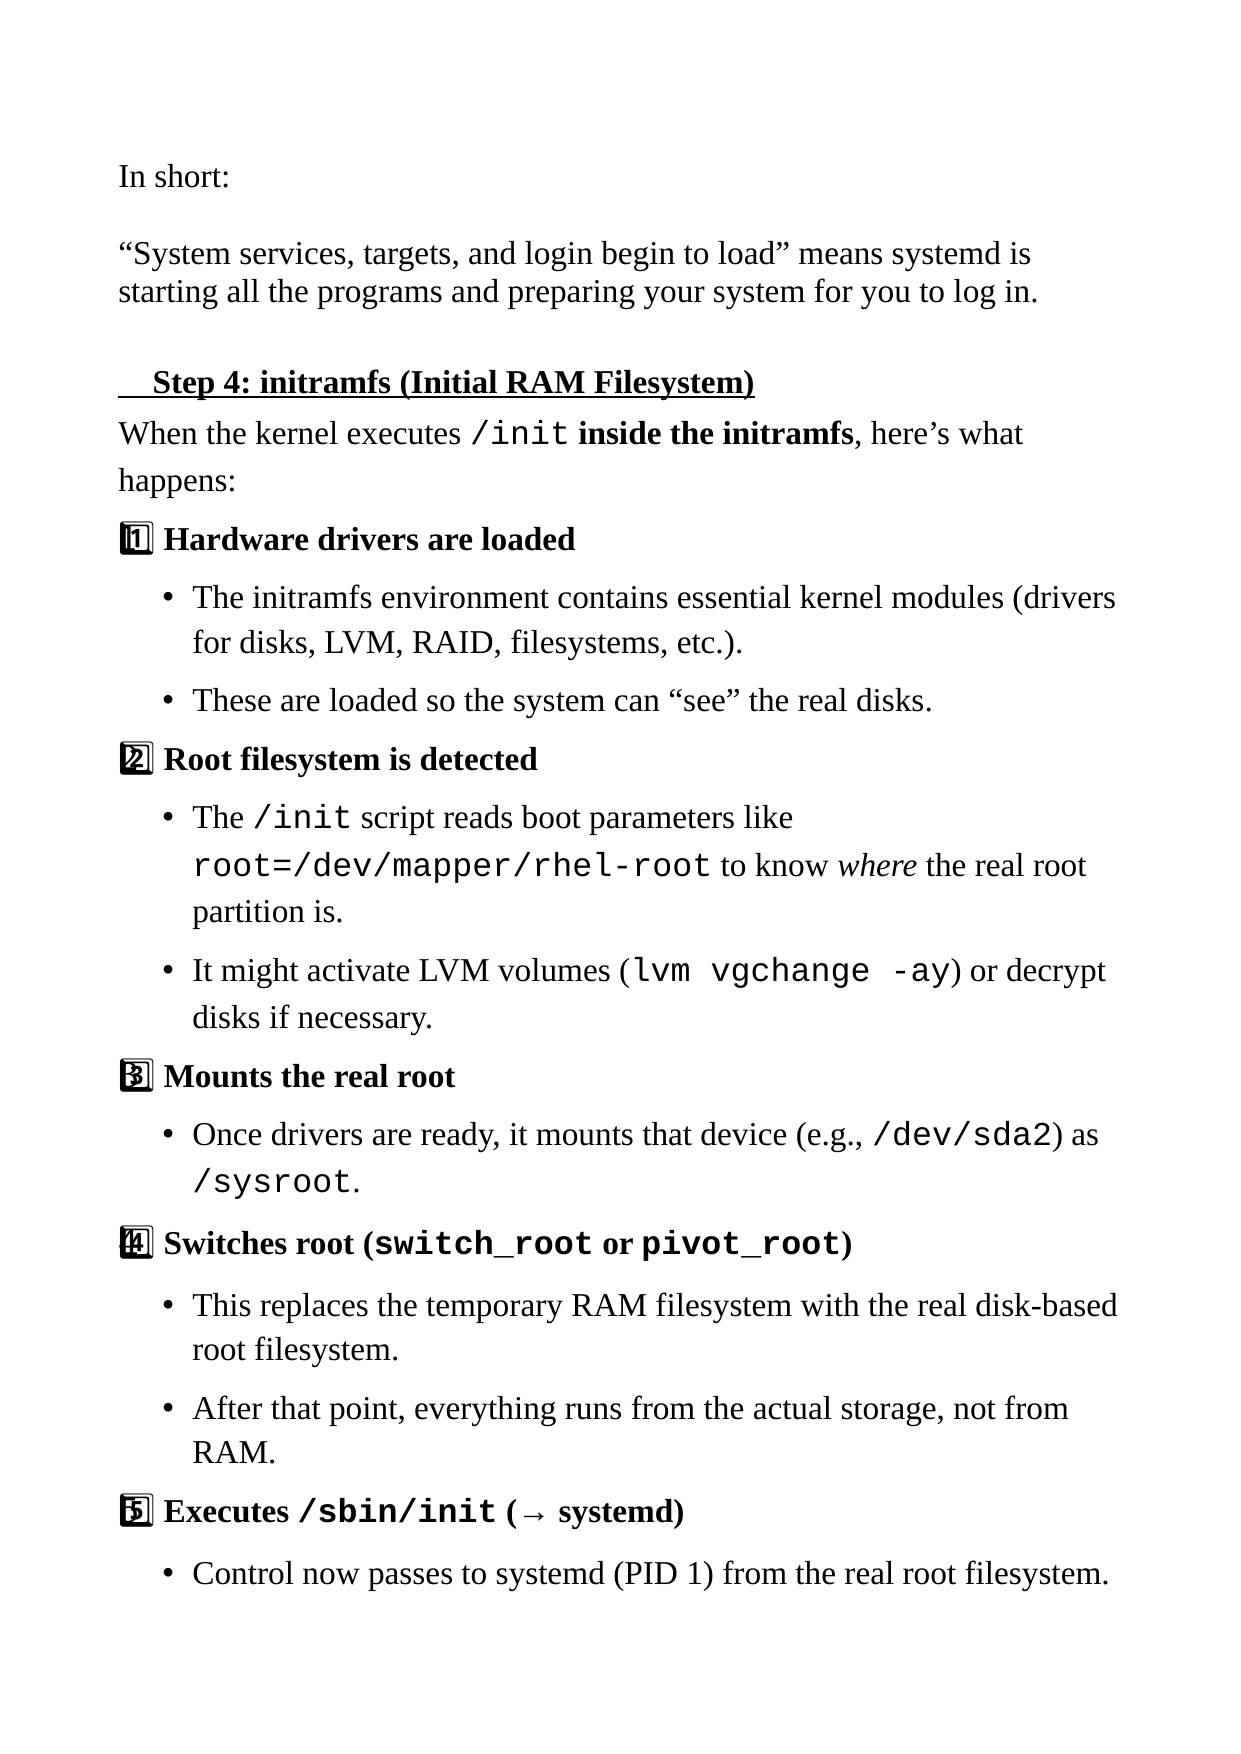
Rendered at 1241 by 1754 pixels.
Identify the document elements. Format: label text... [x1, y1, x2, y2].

text 2️⃣ Root filesystem is detected [118, 739, 1122, 777]
list It might activate LVM volumes (lvm vgchange -ay) or decrypt disks if necessary. [162, 950, 1122, 1036]
list Control now passes to systemd (PID 1) from the real root filesystem. [162, 1553, 1122, 1591]
list The /init script reads boot parameters like root=/dev/mapper/rhel-root to know where the real root partition is. [162, 798, 1122, 930]
text When the kernel executes /init inside the initramfs, here’s what happens: [118, 413, 1122, 499]
list These are loaded so the system can “see” the real disks. [162, 681, 1122, 719]
text 5️⃣ Executes /sbin/init (→ systemd) [118, 1491, 1122, 1532]
list Once drivers are ready, it mounts that device (e.g., /dev/sda2) as /sysroot. [162, 1115, 1122, 1203]
subtitle 🧩 Step 4: initramfs (Initial RAM Filesystem) [118, 363, 1122, 401]
text “System services, targets, and login begin to load” means systemd is starting all the programs and preparing your system for you to log in. [118, 233, 1122, 310]
list This replaces the temporary RAM filesystem with the real disk-based root filesystem. [162, 1286, 1122, 1368]
text 3️⃣ Mounts the real root [118, 1056, 1122, 1094]
text 4️⃣ Switches root (switch_root or pivot_root) [118, 1224, 1122, 1265]
text In short: [118, 156, 1122, 195]
list The initramfs environment contains essential kernel modules (drivers for disks, LVM, RAID, filesystems, etc.). [162, 578, 1122, 660]
text 1️⃣ Hardware drivers are loaded [118, 519, 1122, 557]
list After that point, everything runs from the actual storage, not from RAM. [162, 1388, 1122, 1471]
